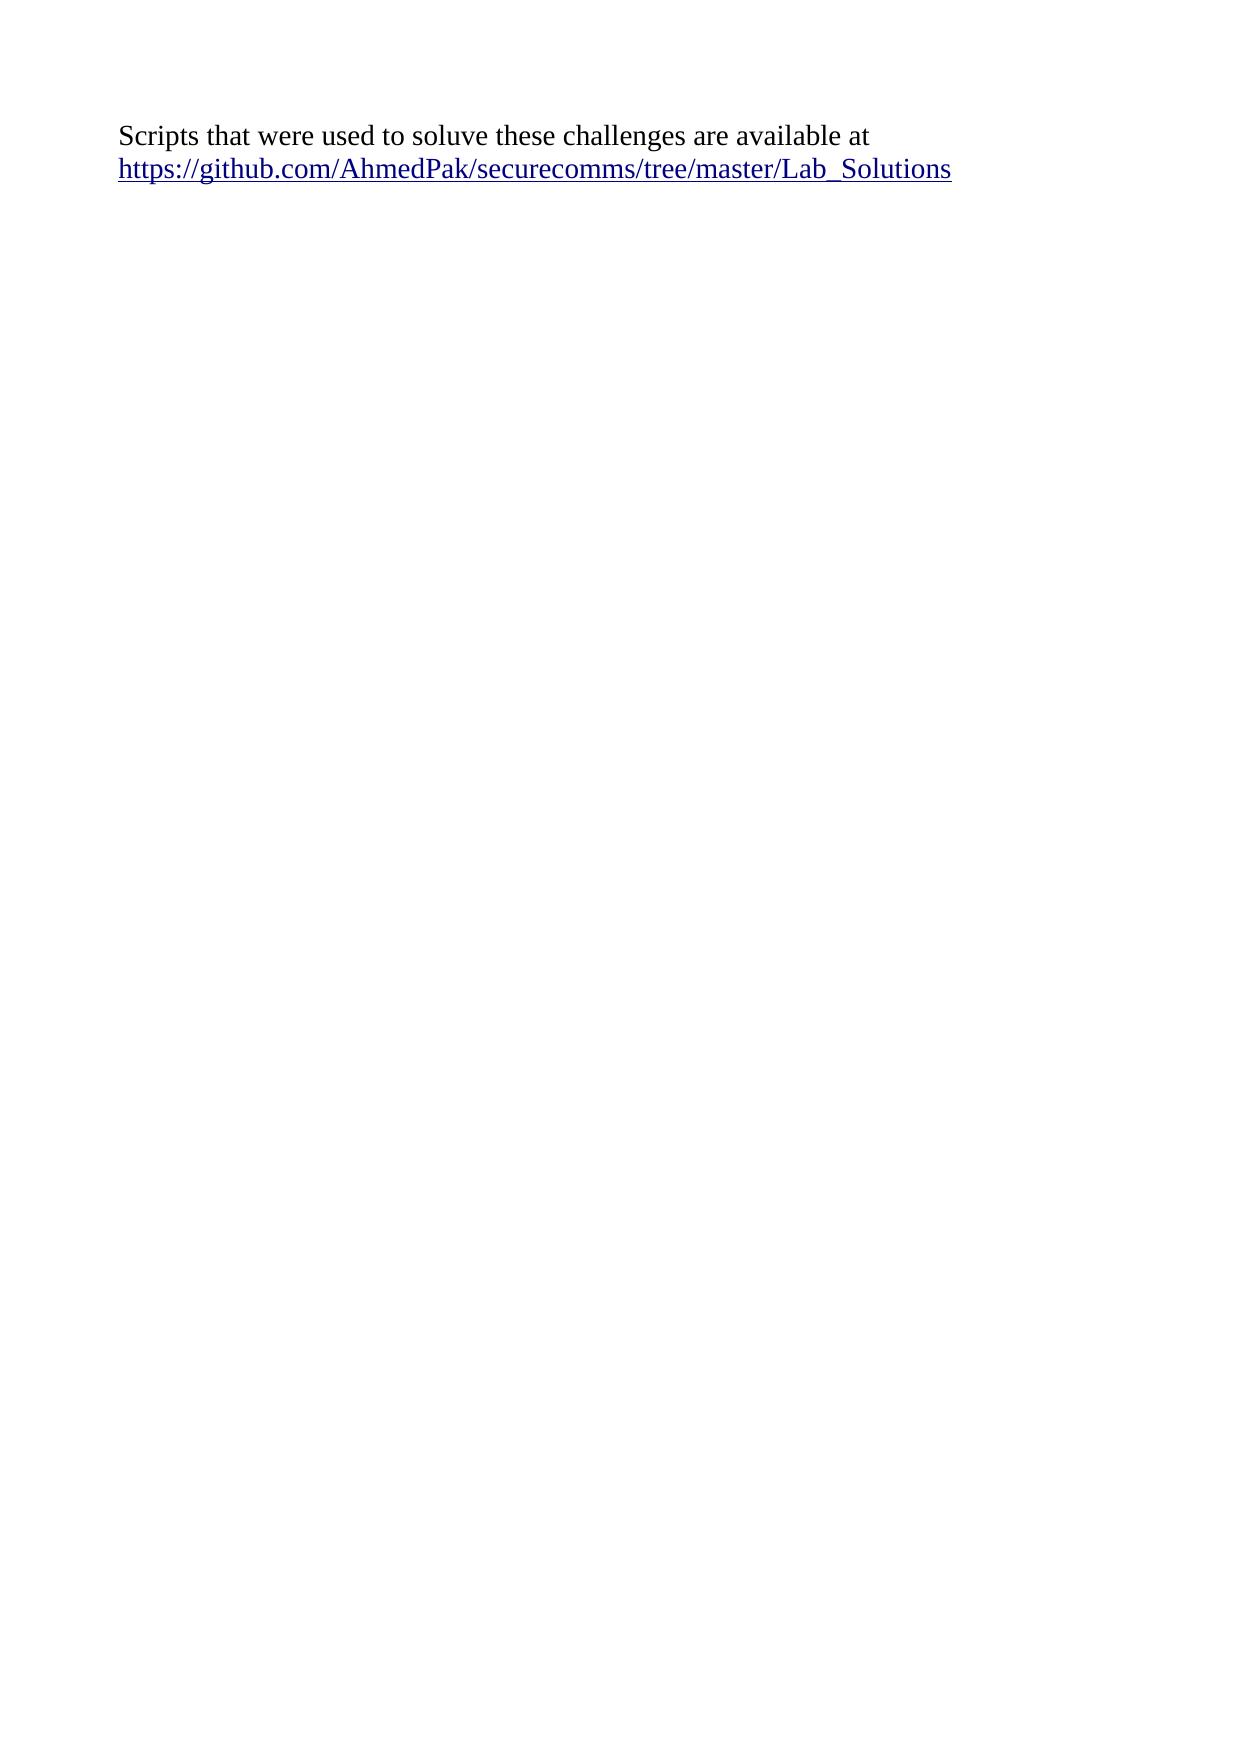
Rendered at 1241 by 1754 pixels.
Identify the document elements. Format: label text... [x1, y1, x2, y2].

text Scripts that were used to soluve these challenges are available at https://github.com/AhmedPak/securecomms/tree/master/Lab_Solutions [118, 118, 1122, 185]
